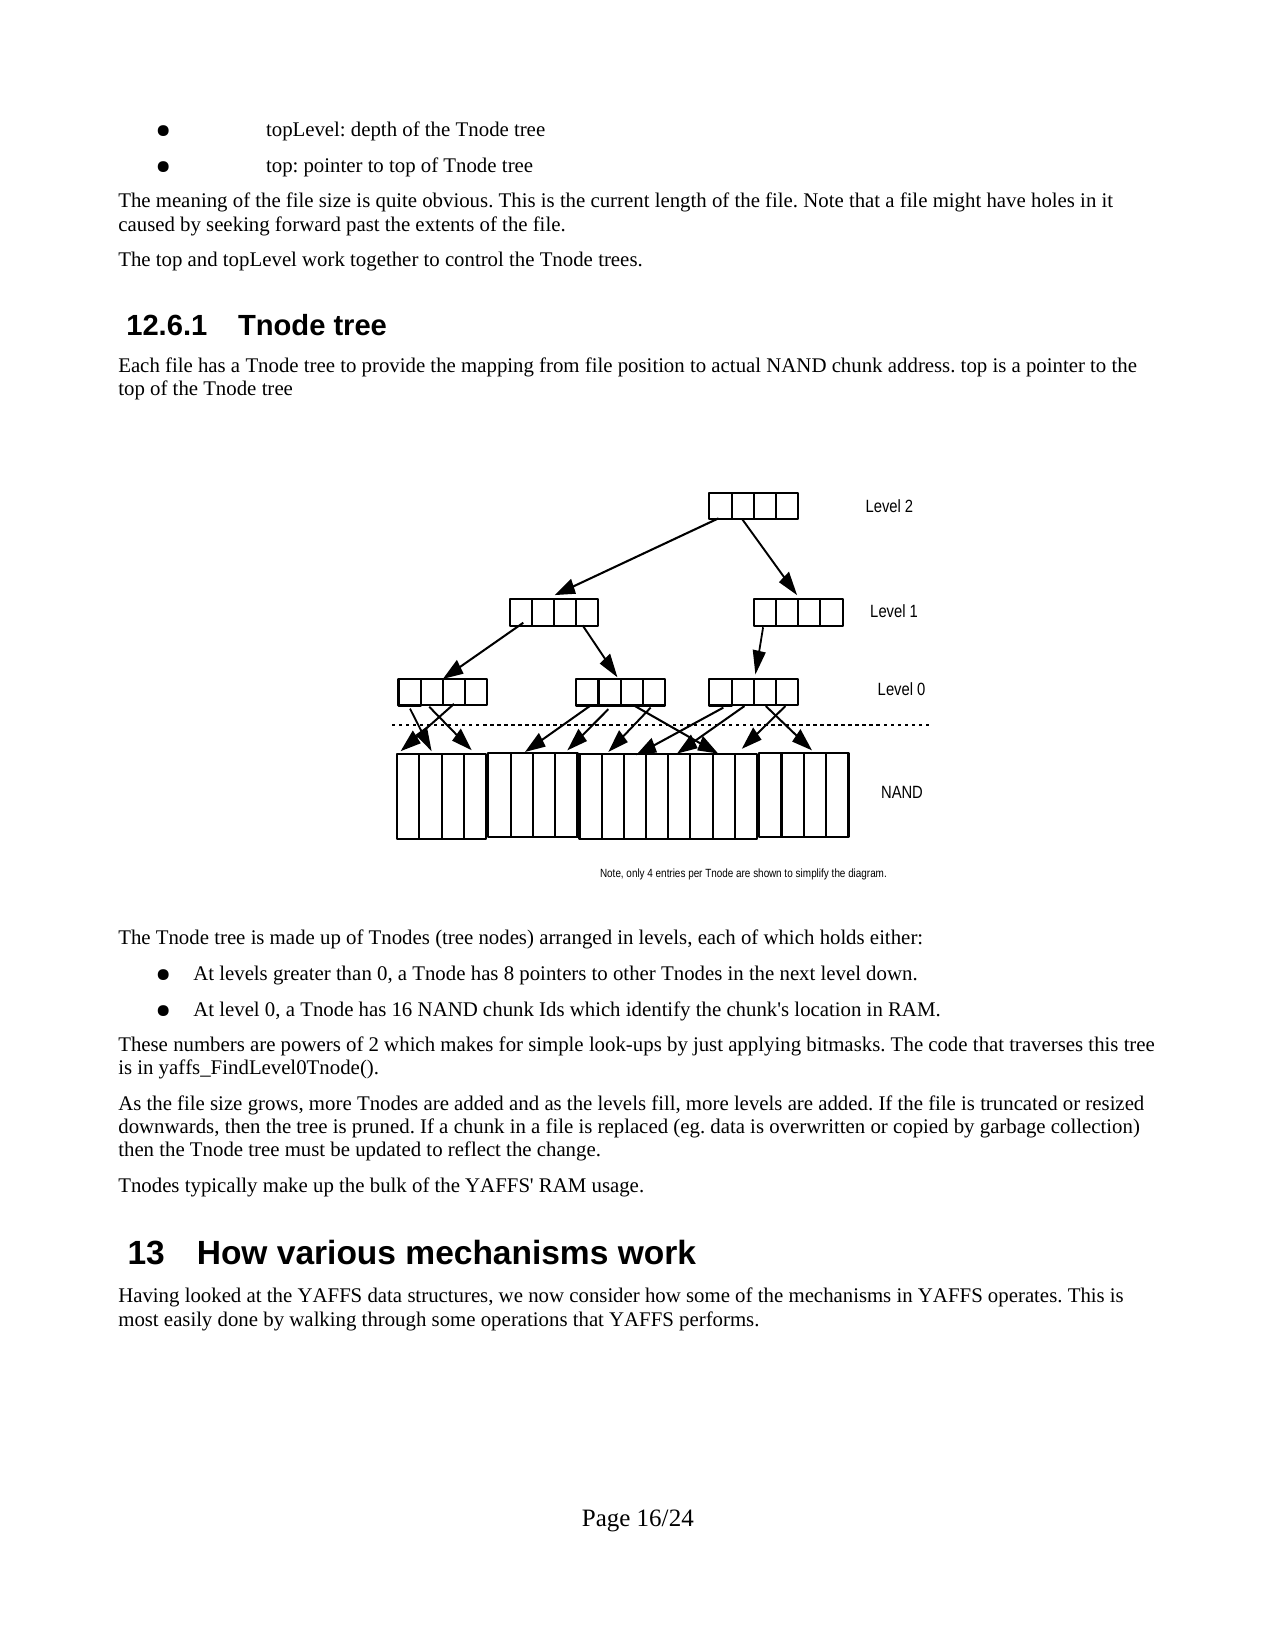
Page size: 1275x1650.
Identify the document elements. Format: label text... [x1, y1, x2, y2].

text Each file has a Tnode tree to provide the mapping from file position to actual NAND chunk address. top is a pointer to the top of the Tnode tree [118, 354, 1157, 400]
text The Tnode tree is made up of Tnodes (tree nodes) arranged in levels, each of which holds either: [118, 926, 1157, 949]
list top: pointer to top of Tnode tree [156, 154, 1157, 177]
text The meaning of the file size is quite obvious. This is the current length of the file. Note that a file might have holes in it caused by seeking forward past the extents of the file. [118, 189, 1157, 236]
list At level 0, a Tnode has 16 NAND chunk Ids which identify the chunk's location in RAM. [156, 997, 1157, 1021]
text As the file size grows, more Tnodes are added and as the levels fill, more levels are added. If the file is truncated or resized downwards, then the tree is pruned. If a chunk in a file is replaced (eg. data is overwritten or copied by garbage collection) then the Tnode tree must be updated to reflect the change. [118, 1092, 1157, 1161]
text Tnodes typically make up the bulk of the YAFFS' RAM usage. [118, 1174, 1157, 1197]
subtitle How various mechanisms work [118, 1234, 1157, 1272]
text Having looked at the YAFFS data structures, we now consider how some of the mechanisms in YAFFS operates. This is most easily done by walking through some operations that YAFFS performs. [118, 1284, 1157, 1331]
list topLevel: depth of the Tnode tree [156, 118, 1157, 141]
text The top and topLevel work together to control the Tnode trees. [118, 248, 1157, 271]
subtitle Tnode tree [118, 309, 1157, 341]
text These numbers are powers of 2 which makes for simple look-ups by just applying bitmasks. The code that traverses this tree is in yaffs_FindLevel0Tnode(). [118, 1033, 1157, 1079]
list At levels greater than 0, a Tnode has 8 pointers to other Tnodes in the next level down. [156, 962, 1157, 985]
